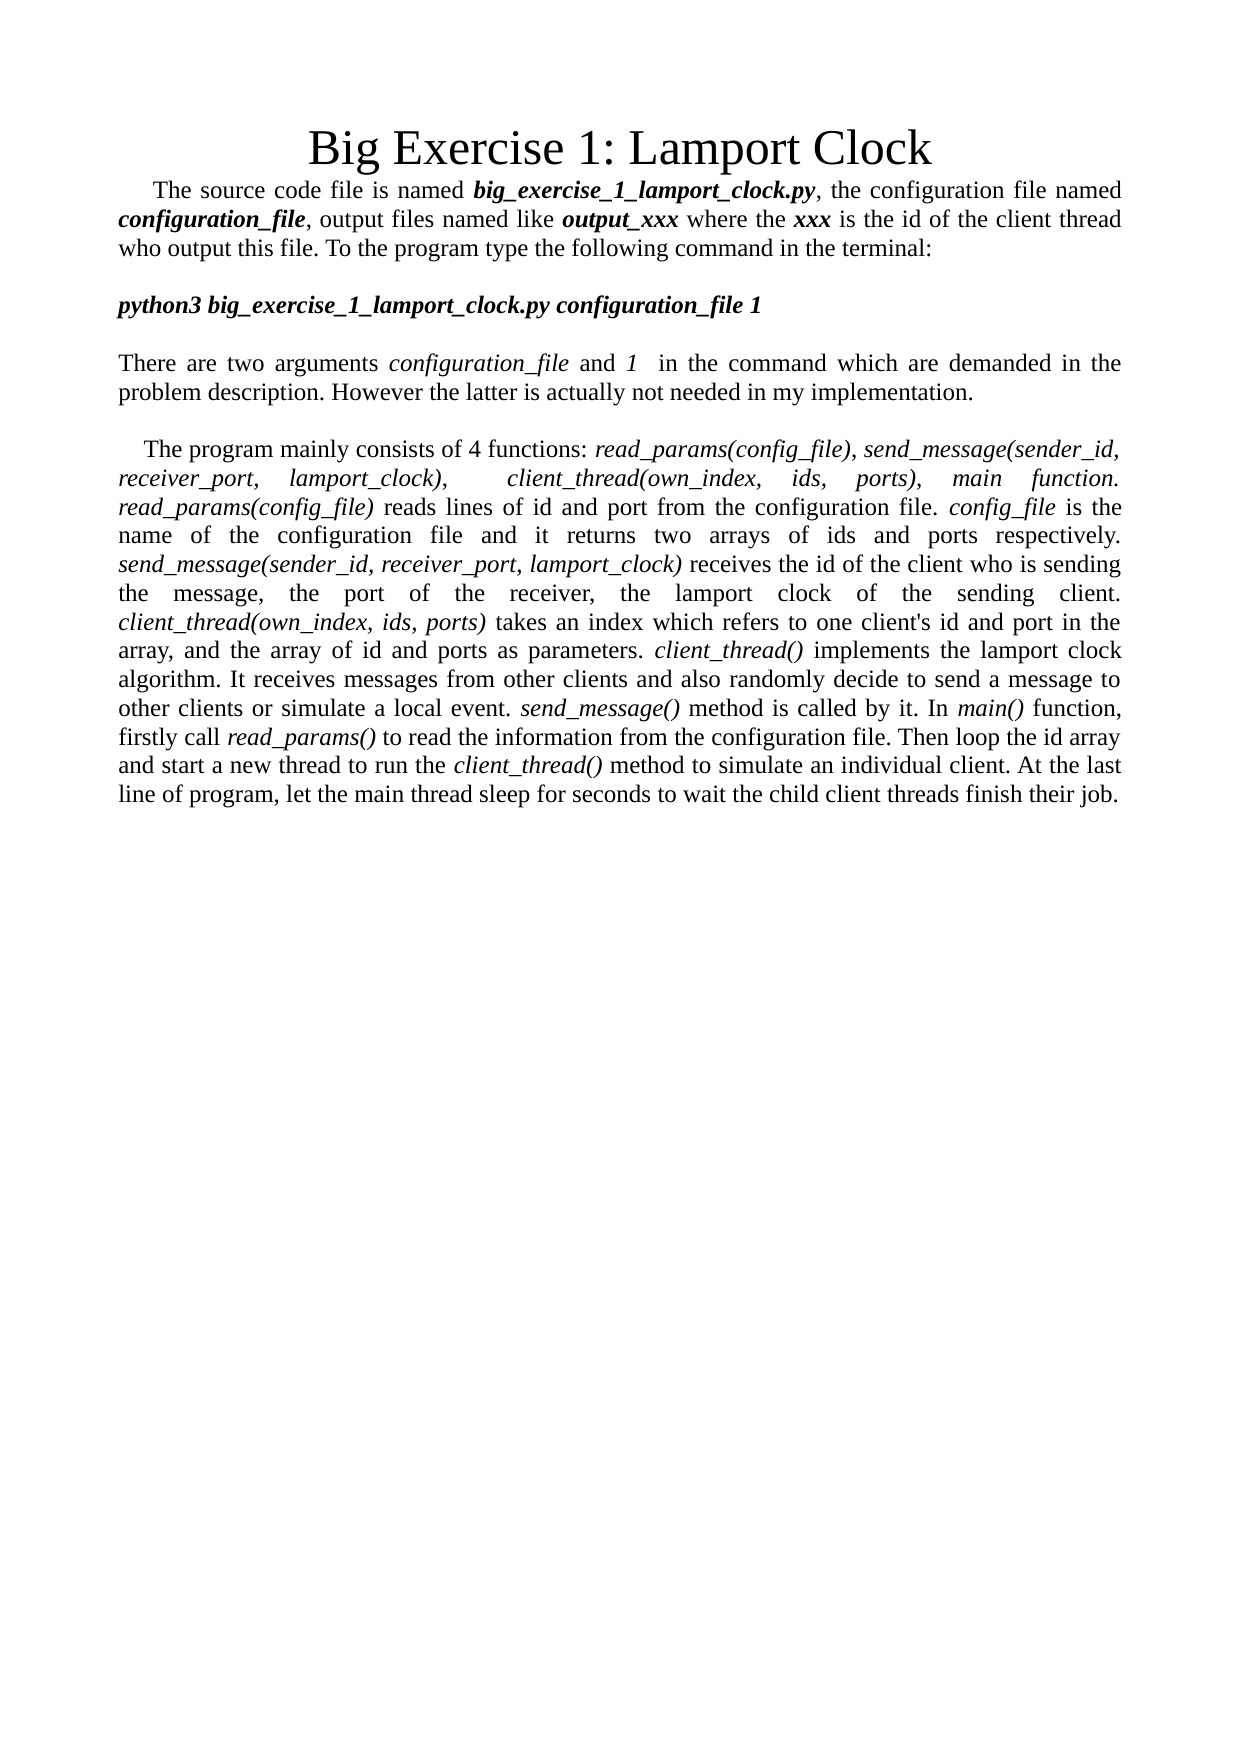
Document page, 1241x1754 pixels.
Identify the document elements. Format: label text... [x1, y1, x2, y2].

text python3 big_exercise_1_lamport_clock.py configuration_file 1 [118, 291, 1122, 319]
text The source code file is named big_exercise_1_lamport_clock.py, the configuration file named configuration_file, output files named like output_xxx where the xxx is the id of the client thread who output this file. To the program type the following command in the terminal: [118, 176, 1122, 262]
text Big Exercise 1: Lamport Clock [118, 118, 1122, 176]
text There are two arguments configuration_file and 1 in the command which are demanded in the problem description. However the latter is actually not needed in my implementation. [118, 348, 1122, 406]
text The program mainly consists of 4 functions: read_params(config_file), send_message(sender_id, receiver_port, lamport_clock), client_thread(own_index, ids, ports), main function. read_params(config_file) reads lines of id and port from the configuration file. config_file is the name of the configuration file and it returns two arrays of ids and ports respectively. send_message(sender_id, receiver_port, lamport_clock) receives the id of the client who is sending the message, the port of the receiver, the lamport clock of the sending client. client_thread(own_index, ids, ports) takes an index which refers to one client's id and port in the array, and the array of id and ports as parameters. client_thread() implements the lamport clock algorithm. It receives messages from other clients and also randomly decide to send a message to other clients or simulate a local event. send_message() method is called by it. In main() function, firstly call read_params() to read the information from the configuration file. Then loop the id array and start a new thread to run the client_thread() method to simulate an individual client. At the last line of program, let the main thread sleep for seconds to wait the child client threads finish their job. [118, 434, 1122, 808]
